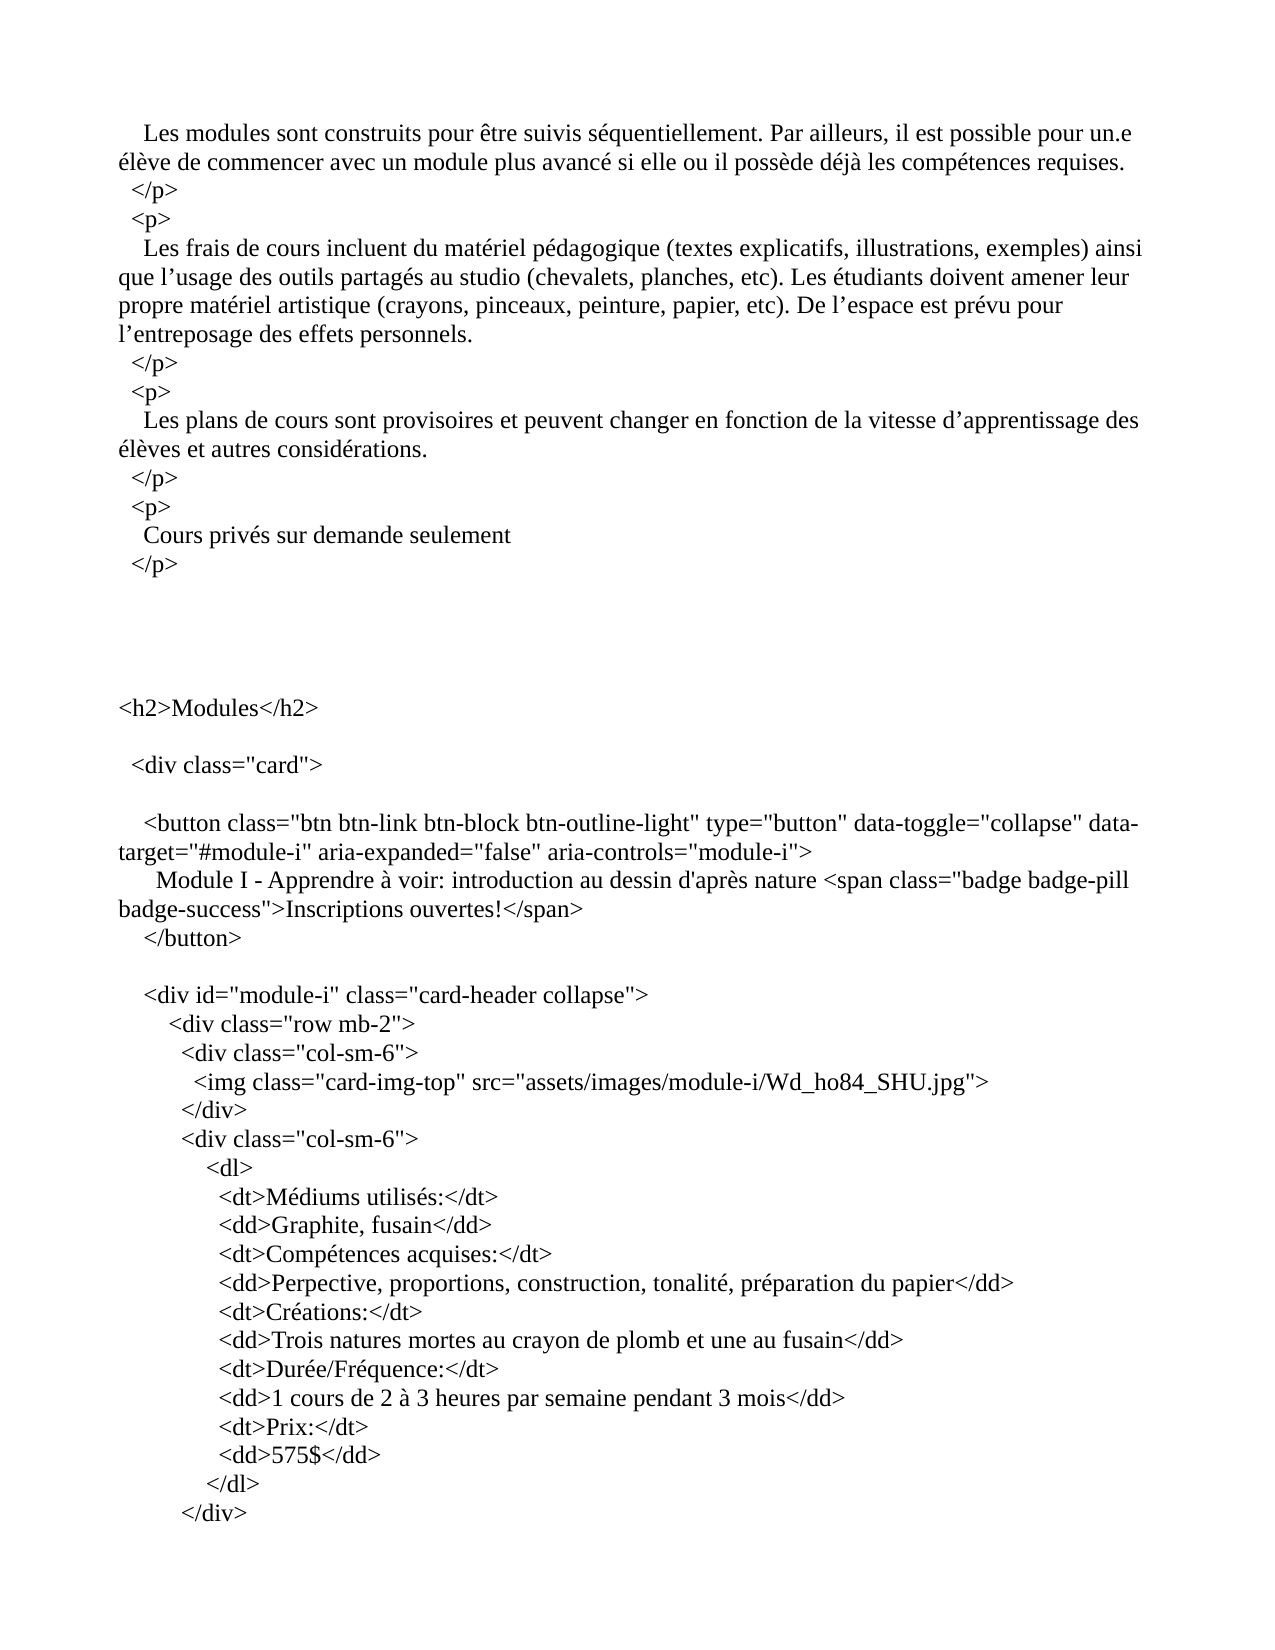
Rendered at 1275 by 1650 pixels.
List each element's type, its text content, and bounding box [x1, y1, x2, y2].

text <div class="col-sm-6"> [118, 1038, 1157, 1067]
text Cours privés sur demande seulement [118, 521, 1157, 549]
text </p> [118, 463, 1157, 492]
text </button> [118, 923, 1157, 952]
text <dt>Durée/Fréquence:</dt> [118, 1354, 1157, 1383]
text <p> [118, 492, 1157, 521]
text </p> [118, 348, 1157, 377]
text <div id="module-i" class="card-header collapse"> [118, 981, 1157, 1009]
text <dd>Perpective, proportions, construction, tonalité, préparation du papier</dd> [118, 1268, 1157, 1297]
text <dt>Médiums utilisés:</dt> [118, 1182, 1157, 1211]
text <dd>1 cours de 2 à 3 heures par semaine pendant 3 mois</dd> [118, 1383, 1157, 1412]
text <div class="col-sm-6"> [118, 1124, 1157, 1153]
text <dl> [118, 1153, 1157, 1182]
text </p> [118, 176, 1157, 204]
text <button class="btn btn-link btn-block btn-outline-light" type="button" data-toggle="collapse" data-target="#module-i" aria-expanded="false" aria-controls="module-i"> [118, 808, 1157, 866]
text <p> [118, 204, 1157, 233]
text <div class="card"> [118, 751, 1157, 779]
text <dd>575$</dd> [118, 1441, 1157, 1469]
text </dl> [118, 1469, 1157, 1498]
text <dt>Créations:</dt> [118, 1297, 1157, 1326]
text <h2>Modules</h2> [118, 693, 1157, 722]
text <dt>Compétences acquises:</dt> [118, 1239, 1157, 1268]
text Module I - Apprendre à voir: introduction au dessin d'après nature <span class="badge badge-pill badge-success">Inscriptions ouvertes!</span> [118, 866, 1157, 923]
text Les plans de cours sont provisoires et peuvent changer en fonction de la vitesse d’apprentissage des élèves et autres considérations. [118, 406, 1157, 463]
text <p> [118, 377, 1157, 406]
text Les frais de cours incluent du matériel pédagogique (textes explicatifs, illustrations, exemples) ainsi que l’usage des outils partagés au studio (chevalets, planches, etc). Les étudiants doivent amener leur propre matériel artistique (crayons, pinceaux, peinture, papier, etc). De l’espace est prévu pour l’entreposage des effets personnels. [118, 233, 1157, 348]
text </p> [118, 549, 1157, 578]
text <div class="row mb-2"> [118, 1009, 1157, 1038]
text </div> [118, 1498, 1157, 1527]
text <dd>Graphite, fusain</dd> [118, 1211, 1157, 1239]
text <dt>Prix:</dt> [118, 1412, 1157, 1441]
text </div> [118, 1096, 1157, 1124]
text Les modules sont construits pour être suivis séquentiellement. Par ailleurs, il est possible pour un.e élève de commencer avec un module plus avancé si elle ou il possède déjà les compétences requises. [118, 118, 1157, 176]
text <img class="card-img-top" src="assets/images/module-i/Wd_ho84_SHU.jpg"> [118, 1067, 1157, 1096]
text <dd>Trois natures mortes au crayon de plomb et une au fusain</dd> [118, 1326, 1157, 1354]
